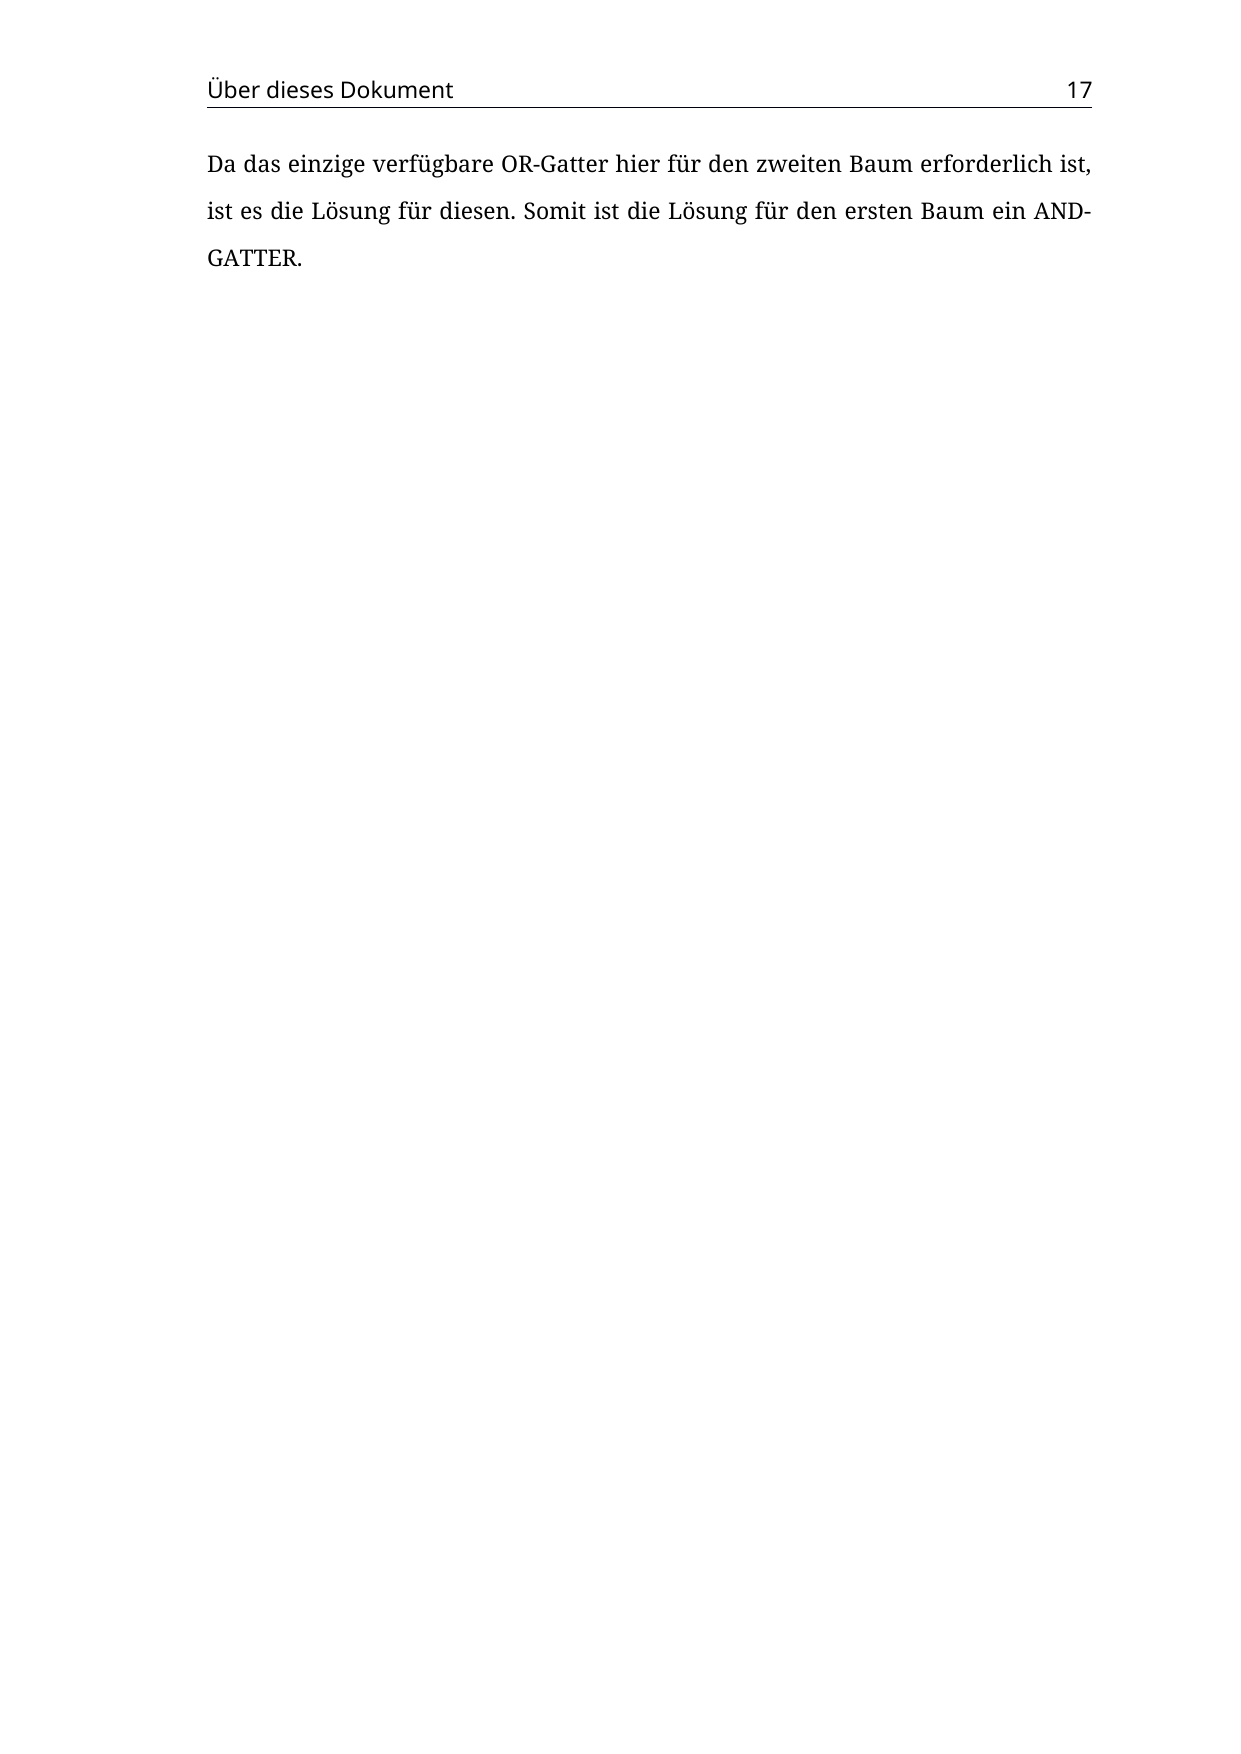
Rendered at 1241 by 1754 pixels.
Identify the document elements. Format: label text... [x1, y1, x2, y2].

text Da das einzige verfügbare OR-Gatter hier für den zweiten Baum erforderlich ist, ist es die Lösung für diesen. Somit ist die Lösung für den ersten Baum ein AND-GATTER. [207, 148, 1092, 273]
